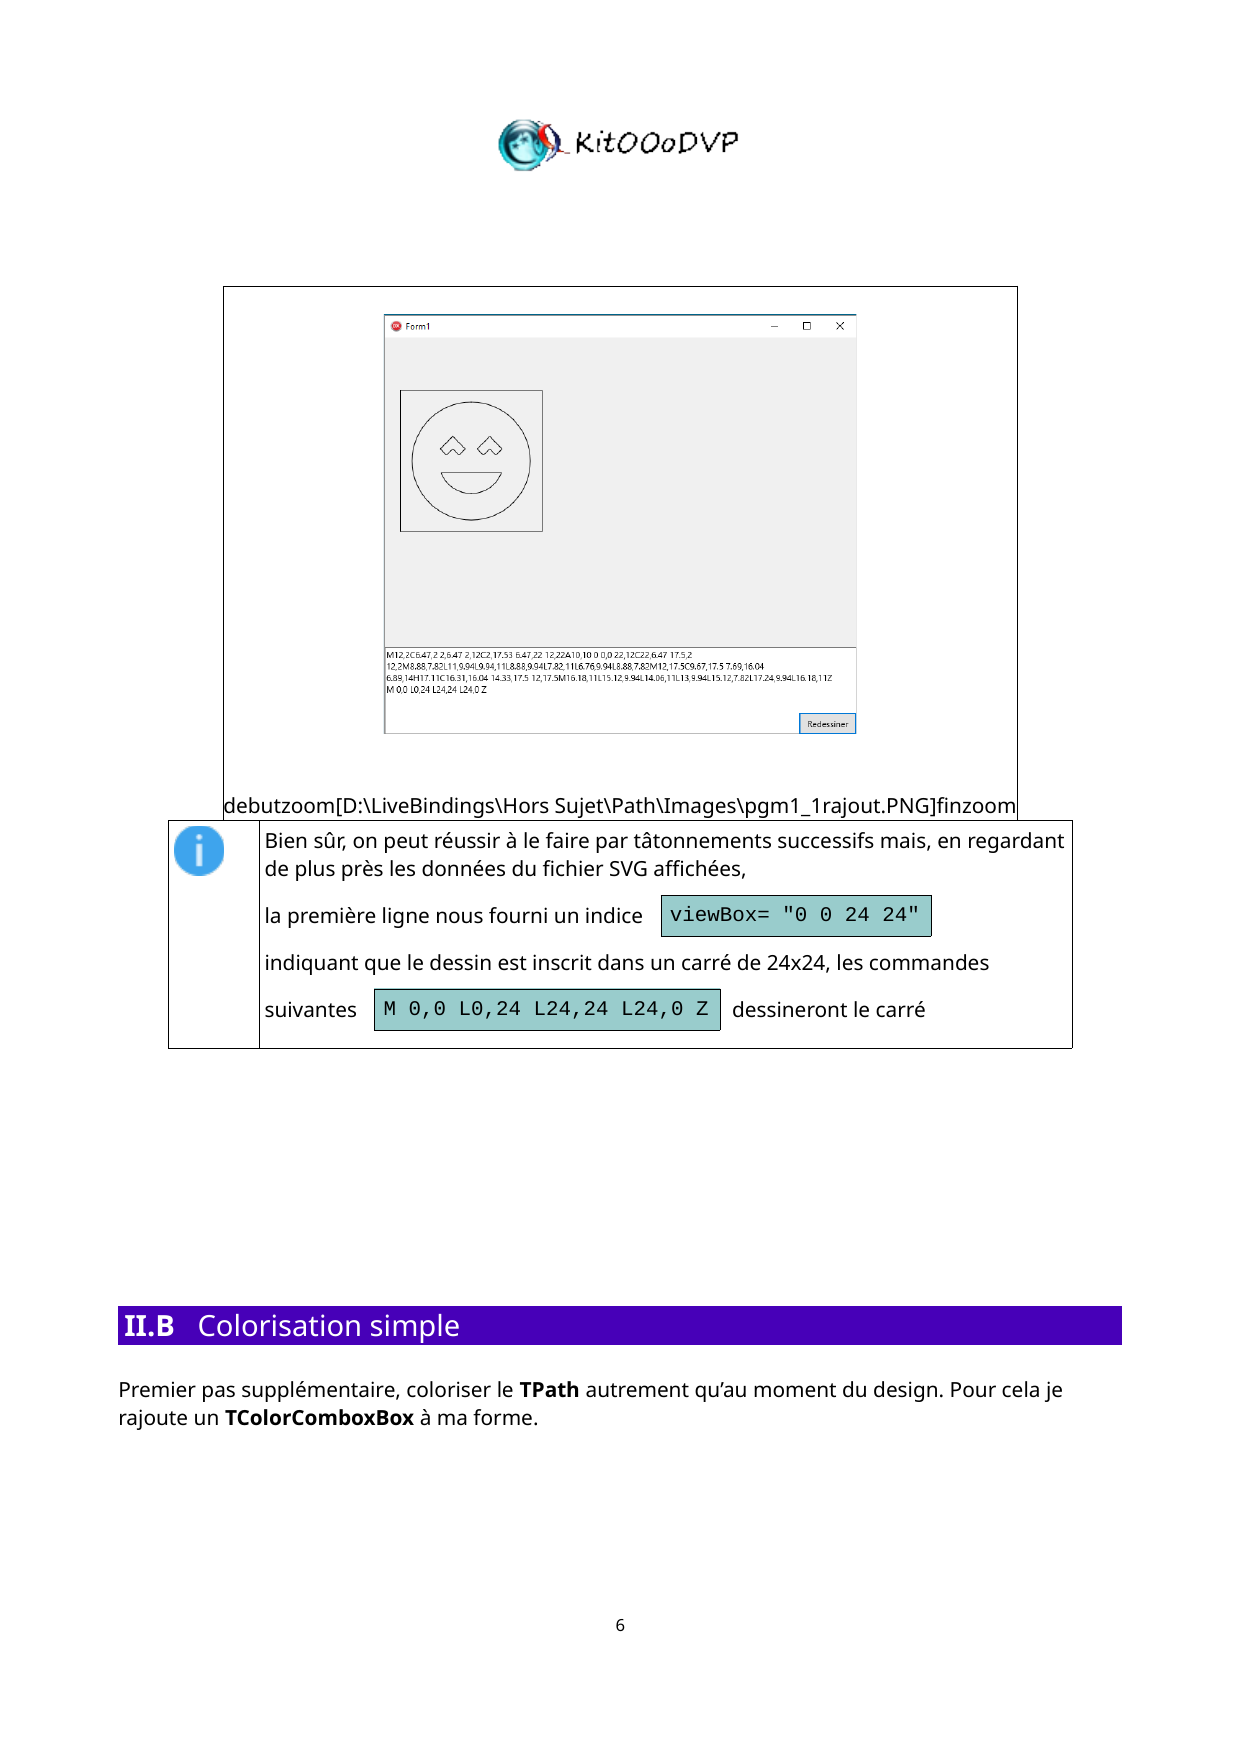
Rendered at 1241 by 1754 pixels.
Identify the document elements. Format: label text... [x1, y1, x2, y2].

table_header [169, 821, 259, 1048]
table_header Bien sûr, on peut réussir à le faire par tâtonnements successifs mais, en regardant de plus près les données du fichier SVG affichées, la première ligne nous fourni un indice indiquant que le dessin est inscrit dans un carré de 24x24, les commandes suivantes dessineront le carré [260, 821, 1072, 1048]
picture [383, 316, 857, 734]
text debutzoom[D:\LiveBindings\Hors Sujet\Path\Images\pgm1_1rajout.PNG]finzoom [224, 791, 1017, 820]
picture [174, 826, 224, 876]
subtitle Colorisation simple [118, 1306, 1122, 1345]
picture [497, 118, 743, 173]
text Premier pas supplémentaire, coloriser le TPath autrement qu’au moment du design. Pour cela je rajoute un TColorComboxBox à ma forme. [118, 1375, 1122, 1432]
